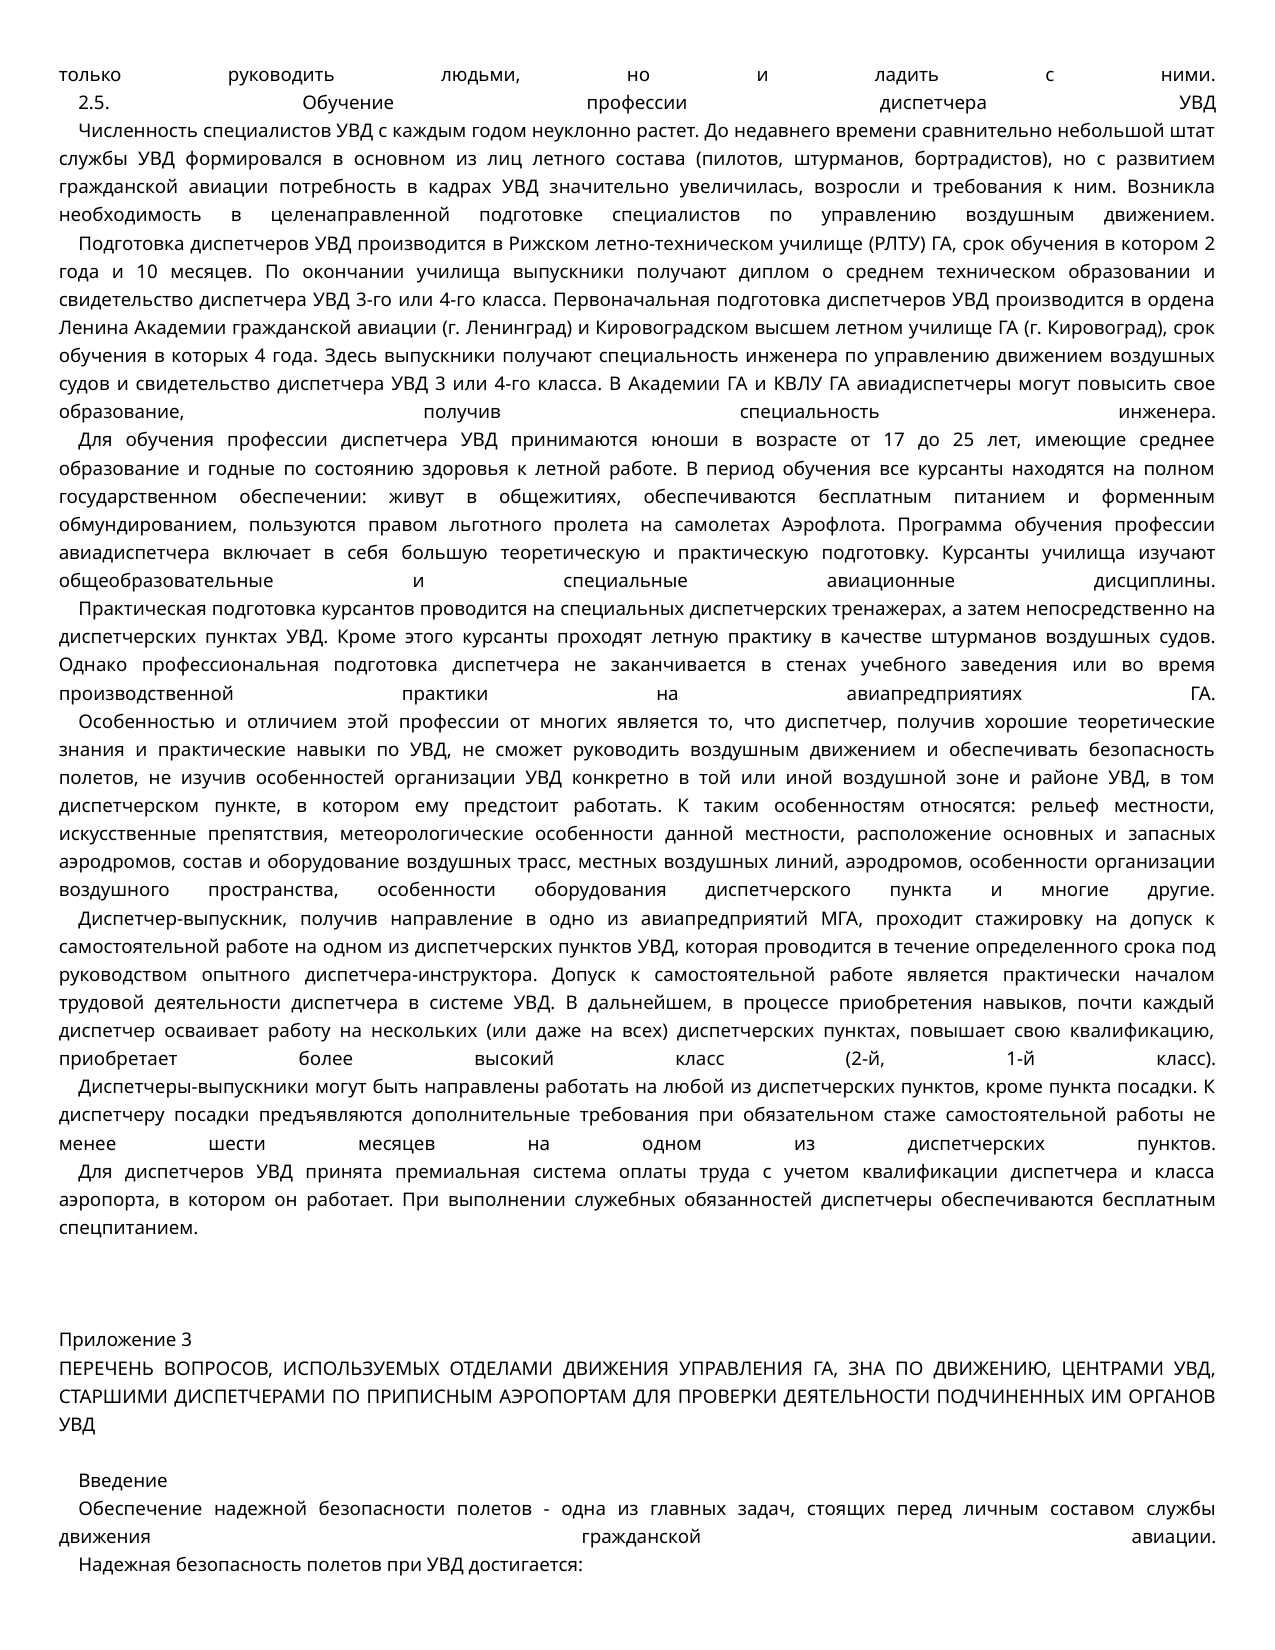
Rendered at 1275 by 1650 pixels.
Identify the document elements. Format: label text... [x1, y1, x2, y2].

text Приложение 3 [58, 1324, 1216, 1352]
text только руководить людьми, но и ладить с ними. 2.5. Обучение профессии диспетчера УВД Численность специалистов УВД с каждым годом неуклонно растет. До недавнего времени сравнительно небольшой штат службы УВД формировался в основном из лиц летного состава (пилотов, штурманов, бортрадистов), но с развитием гражданской авиации потребность в кадрах УВД значительно увеличилась, возросли и требования к ним. Возникла необходимость в целенаправленной подготовке специалистов по управлению воздушным движением. Подготовка диспетчеров УВД производится в Рижском летно-техническом училище (РЛТУ) ГА, срок обучения в котором 2 года и 10 месяцев. По окончании училища выпускники получают диплом о среднем техническом образовании и свидетельство диспетчера УВД 3-го или 4-го класса. Первоначальная подготовка диспетчеров УВД производится в ордена Ленина Академии гражданской авиации (г. Ленинград) и Кировоградском высшем летном училище ГА (г. Кировоград), срок обучения в которых 4 года. Здесь выпускники получают специальность инженера по управлению движением воздушных судов и свидетельство диспетчера УВД 3 или 4-го класса. В Академии ГА и КВЛУ ГА авиадиспетчеры могут повысить свое образование, получив специальность инженера. Для обучения профессии диспетчера УВД принимаются юноши в возрасте от 17 до 25 лет, имеющие среднее образование и годные по состоянию здоровья к летной работе. В период обучения все курсанты находятся на полном государственном обеспечении: живут в общежитиях, обеспечиваются бесплатным питанием и форменным обмундированием, пользуются правом льготного пролета на самолетах Аэрофлота. Программа обучения профессии авиадиспетчера включает в себя большую теоретическую и практическую подготовку. Курсанты училища изучают общеобразовательные и специальные авиационные дисциплины. Практическая подготовка курсантов проводится на специальных диспетчерских тренажерах, а затем непосредственно на диспетчерских пунктах УВД. Кроме этого курсанты проходят летную практику в качестве штурманов воздушных судов. Однако профессиональная подготовка диспетчера не заканчивается в стенах учебного заведения или во время производственной практики на авиапредприятиях ГА. Особенностью и отличием этой профессии от многих является то, что диспетчер, получив хорошие теоретические знания и практические навыки по УВД, не сможет руководить воздушным движением и обеспечивать безопасность полетов, не изучив особенностей организации УВД конкретно в той или иной воздушной зоне и районе УВД, в том диспетчерском пункте, в котором ему предстоит работать. К таким особенностям относятся: рельеф местности, искусственные препятствия, метеорологические особенности данной местности, расположение основных и запасных аэродромов, состав и оборудование воздушных трасс, местных воздушных линий, аэродромов, особенности организации воздушного пространства, особенности оборудования диспетчерского пункта и многие другие. Диспетчер-выпускник, получив направление в одно из авиапредприятий МГА, проходит стажировку на допуск к самостоятельной работе на одном из диспетчерских пунктов УВД, которая проводится в течение определенного срока под руководством опытного диспетчера-инструктора. Допуск к самостоятельной работе является практически началом трудовой деятельности диспетчера в системе УВД. В дальнейшем, в процессе приобретения навыков, почти каждый диспетчер осваивает работу на нескольких (или даже на всех) диспетчерских пунктах, повышает свою квалификацию, приобретает более высокий класс (2-й, 1-й класс). Диспетчеры-выпускники могут быть направлены работать на любой из диспетчерских пунктов, кроме пункта посадки. К диспетчеру посадки предъявляются дополнительные требования при обязательном стаже самостоятельной работы не менее шести месяцев на одном из диспетчерских пунктов. Для диспетчеров УВД принята премиальная система оплаты труда с учетом квалификации диспетчера и класса аэропорта, в котором он работает. При выполнении служебных обязанностей диспетчеры обеспечиваются бесплатным спецпитанием. [58, 58, 1216, 1324]
text Введение Обеспечение надежной безопасности полетов - одна из главных задач, стоящих перед личным составом службы движения гражданской авиации. Надежная безопасность полетов при УВД достигается: [58, 1437, 1216, 1577]
text ПЕРЕЧЕНЬ ВОПРОСОВ, ИСПОЛЬЗУЕМЫХ ОТДЕЛАМИ ДВИЖЕНИЯ УПРАВЛЕНИЯ ГА, ЗНА ПО ДВИЖЕНИЮ, ЦЕНТРАМИ УВД, СТАРШИМИ ДИСПЕТЧЕРАМИ ПО ПРИПИСНЫМ АЭРОПОРТАМ ДЛЯ ПРОВЕРКИ ДЕЯТЕЛЬНОСТИ ПОДЧИНЕННЫХ ИМ ОРГАНОВ УВД [58, 1352, 1216, 1437]
